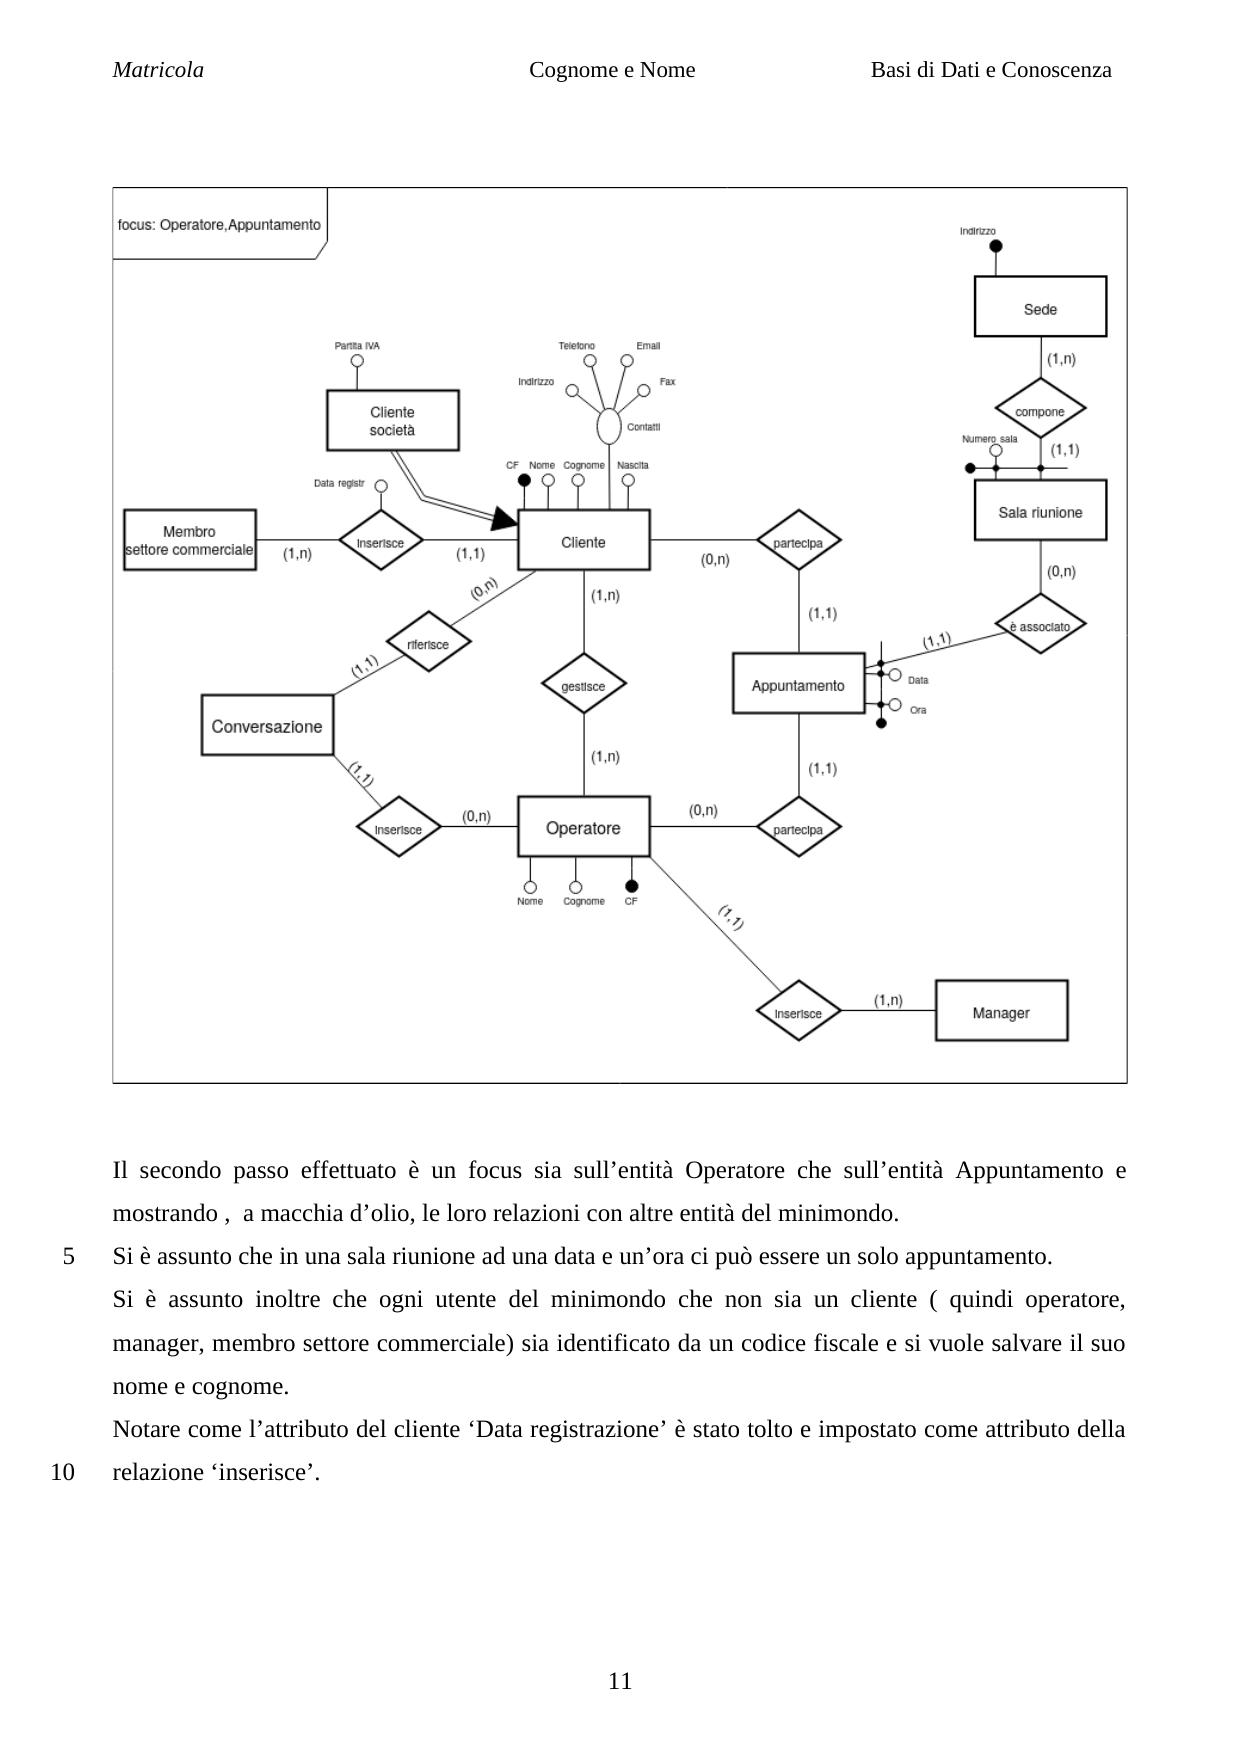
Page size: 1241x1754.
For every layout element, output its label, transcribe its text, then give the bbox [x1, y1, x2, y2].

text Il secondo passo effettuato è un focus sia sull’entità Operatore che sull’entità Appuntamento e mostrando , a macchia d’olio, le loro relazioni con altre entità del minimondo. [112, 1155, 1128, 1227]
text Si è assunto inoltre che ogni utente del minimondo che non sia un cliente ( quindi operatore, manager, membro settore commerciale) sia identificato da un codice fiscale e si vuole salvare il suo nome e cognome. [112, 1284, 1128, 1399]
text Notare come l’attributo del cliente ‘Data registrazione’ è stato tolto e impostato come attributo della relazione ‘inserisce’. [112, 1414, 1128, 1486]
picture [112, 187, 1128, 1084]
text Si è assunto che in una sala riunione ad una data e un’ora ci può essere un solo appuntamento. [112, 1241, 1128, 1270]
